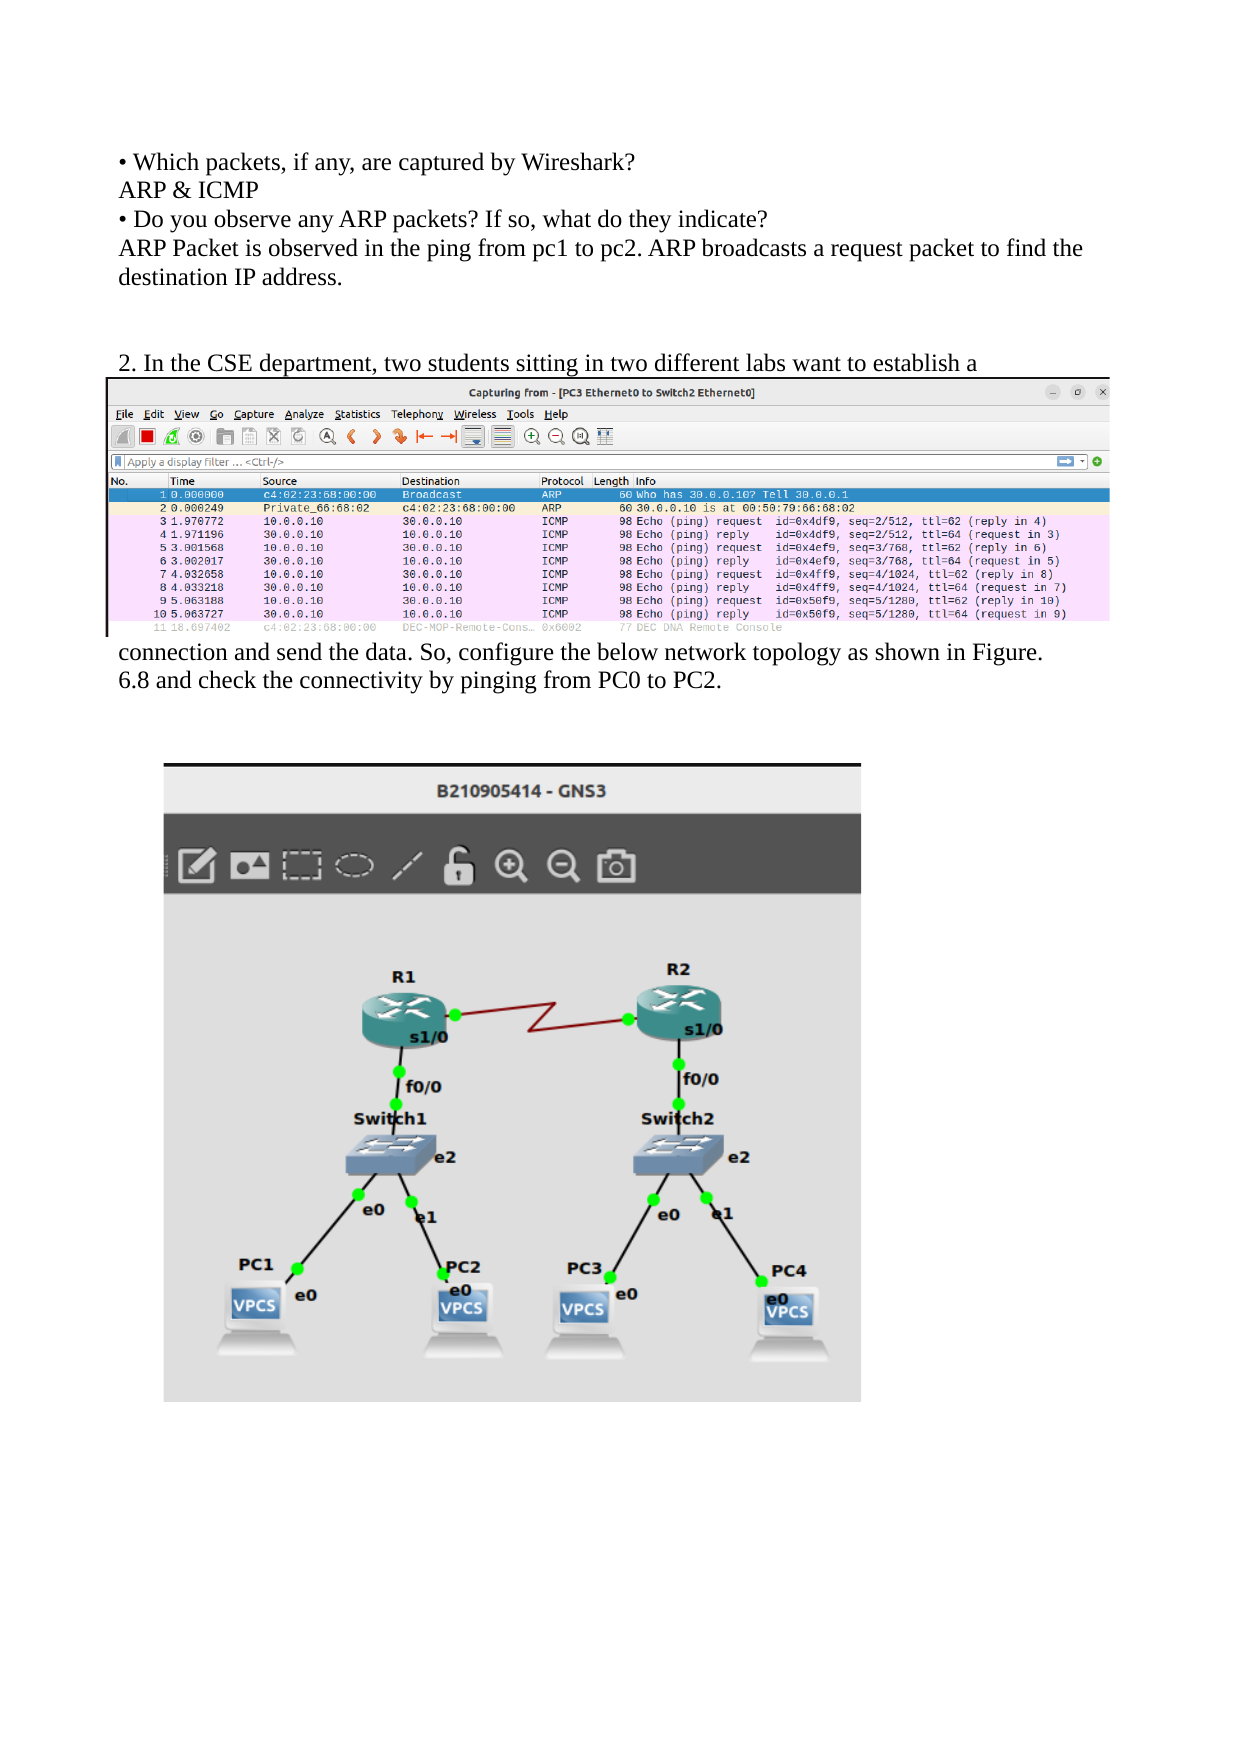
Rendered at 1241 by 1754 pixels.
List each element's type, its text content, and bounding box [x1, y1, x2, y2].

picture [163, 763, 862, 1402]
text 2. In the CSE department, two students sitting in two different labs want to establish a [118, 348, 1122, 377]
text ARP Packet is observed in the ping from pc1 to pc2. ARP broadcasts a request packet to find the destination IP address. [118, 233, 1122, 291]
text connection and send the data. So, configure the below network topology as shown in Figure. [118, 377, 1122, 666]
text • Do you observe any ARP packets? If so, what do they indicate? [118, 204, 1122, 233]
text • Which packets, if any, are captured by Wireshark? [118, 147, 1122, 176]
text 6.8 and check the connectivity by pinging from PC0 to PC2. [118, 666, 1122, 694]
picture [105, 377, 1110, 637]
text ARP & ICMP [118, 176, 1122, 204]
